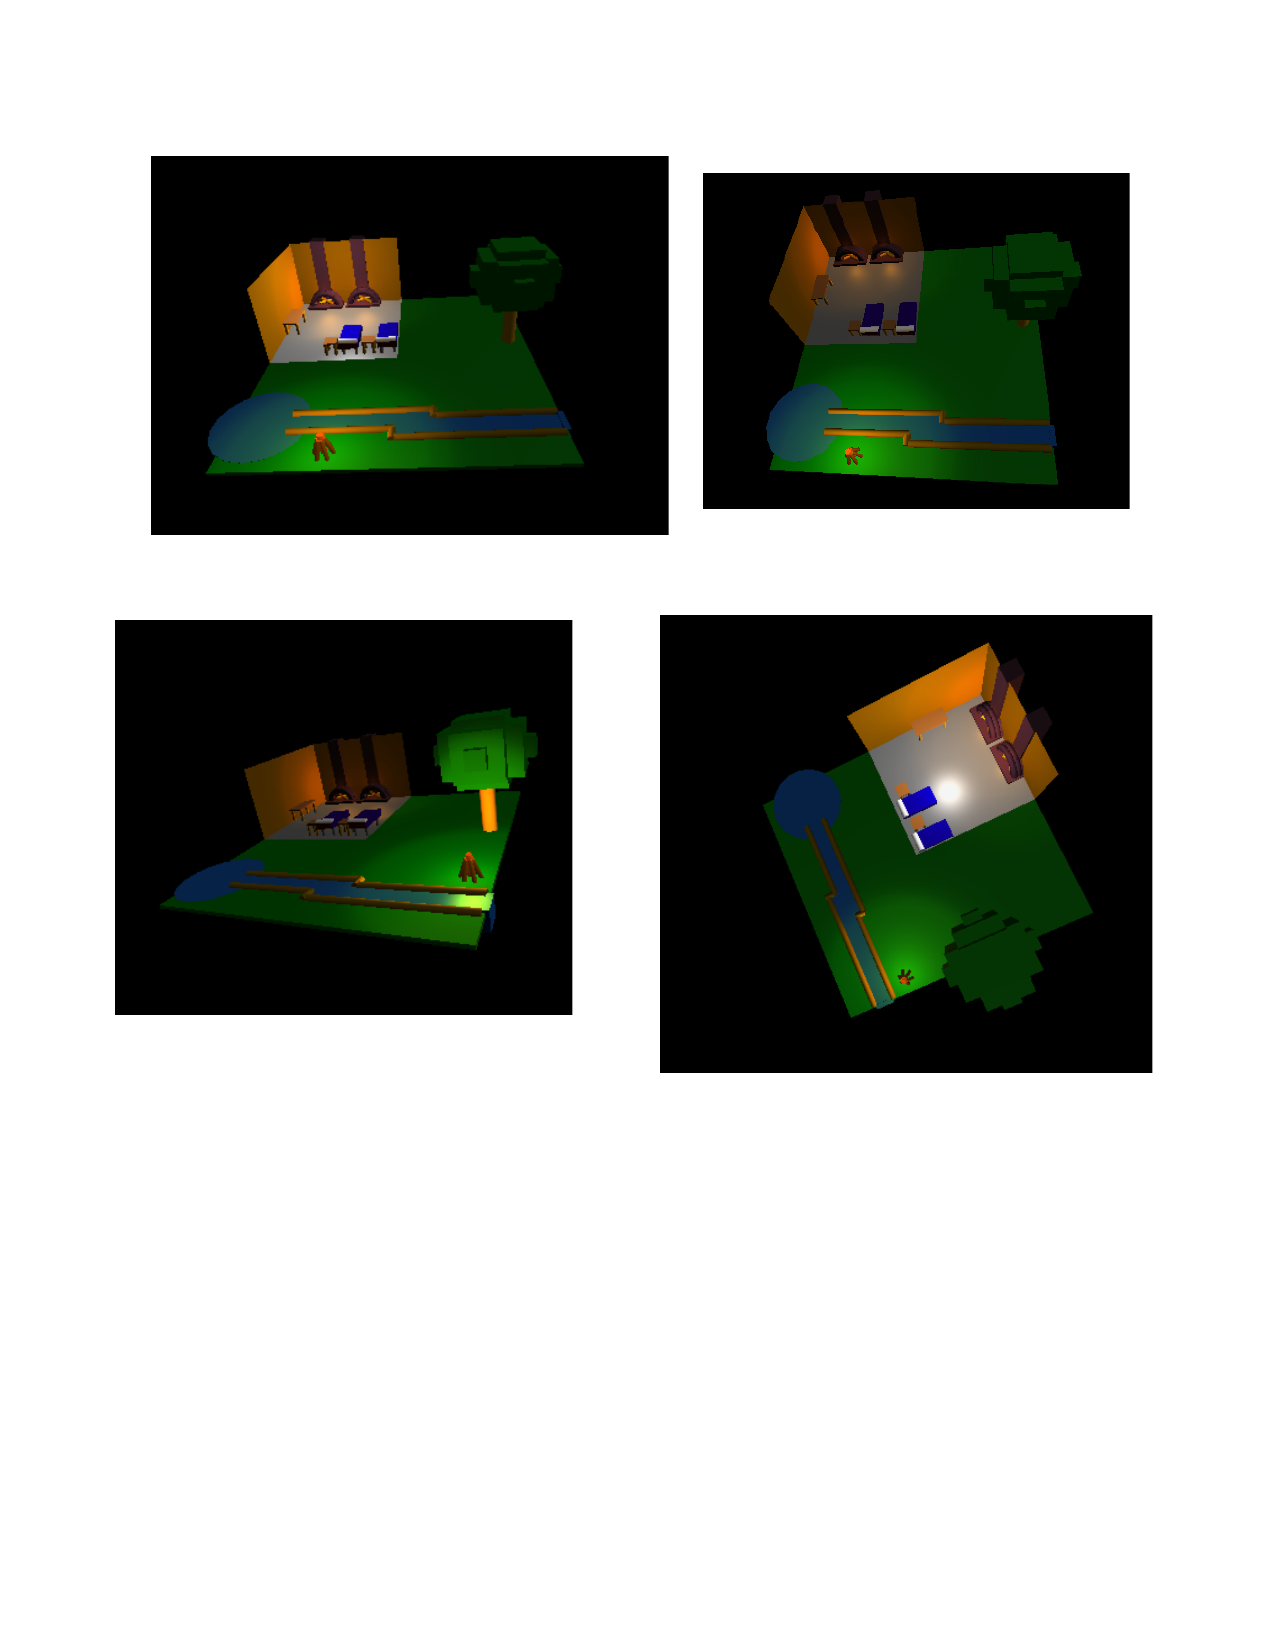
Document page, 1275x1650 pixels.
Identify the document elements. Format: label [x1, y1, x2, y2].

picture [151, 156, 210, 380]
picture [115, 620, 166, 844]
picture [660, 615, 709, 861]
picture [703, 173, 742, 378]
